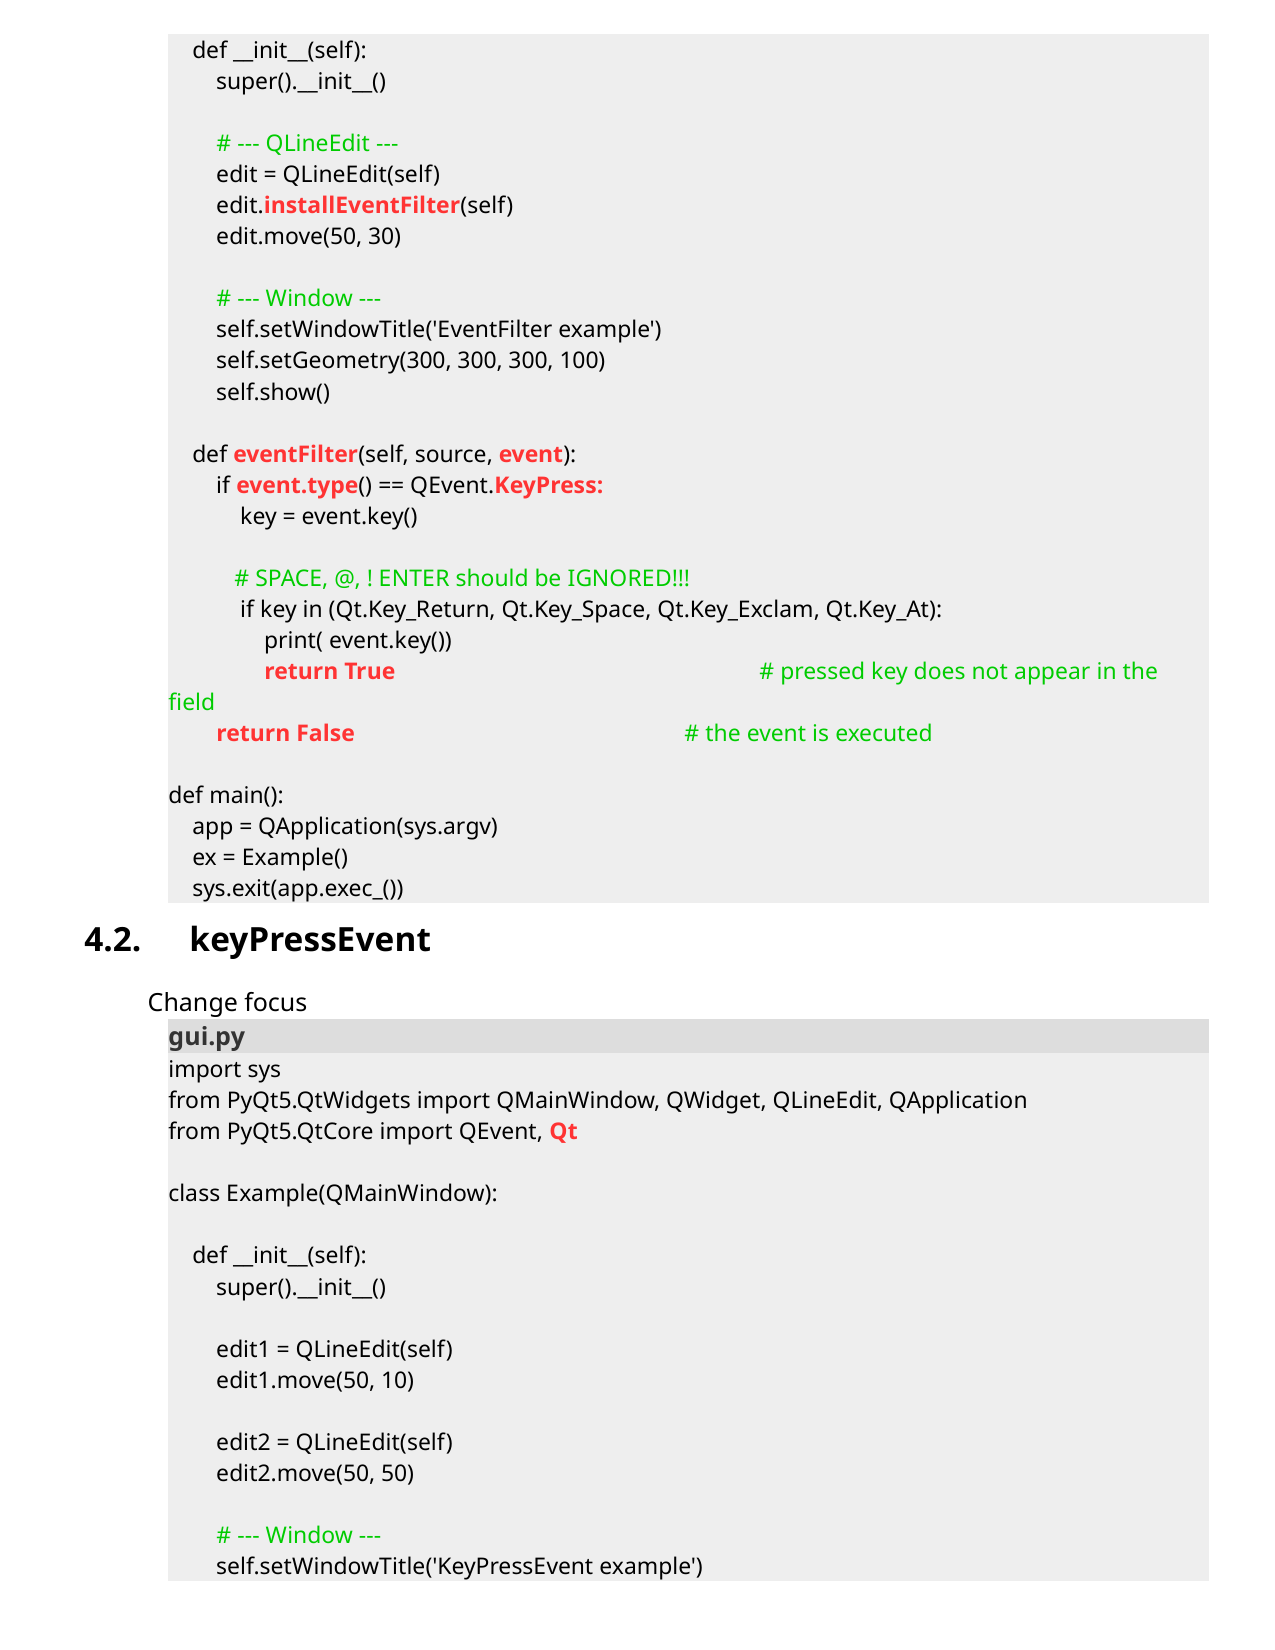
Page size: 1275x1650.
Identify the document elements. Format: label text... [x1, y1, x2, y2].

text from PyQt5.QtWidgets import QMainWindow, QWidget, QLineEdit, QApplication [168, 1084, 1209, 1115]
text # --- Window --- [168, 282, 1209, 313]
text self.setGeometry(300, 300, 300, 100) [168, 344, 1209, 376]
text sys.exit(app.exec_()) [168, 872, 1209, 903]
text # --- Window --- [168, 1519, 1209, 1550]
text # --- QLineEdit --- [168, 127, 1209, 158]
text app = QApplication(sys.argv) [168, 810, 1209, 841]
text edit.move(50, 30) [168, 220, 1209, 251]
text ex = Example() [168, 841, 1209, 872]
text self.setWindowTitle('EventFilter example') [168, 313, 1209, 344]
text from PyQt5.QtCore import QEvent, Qt [168, 1115, 1209, 1146]
text return False # the event is executed [168, 717, 1209, 748]
text edit2 = QLineEdit(self) [168, 1426, 1209, 1457]
text def eventFilter(self, source, event): [168, 438, 1209, 469]
text print( event.key()) [168, 624, 1209, 655]
text return True # pressed key does not appear in the field [168, 655, 1209, 717]
text edit1 = QLineEdit(self) [168, 1332, 1209, 1363]
text key = event.key() [168, 500, 1209, 531]
text def __init__(self): [168, 34, 1209, 65]
text if event.type() == QEvent.KeyPress: [168, 469, 1209, 500]
text # SPACE, @, ! ENTER should be IGNORED!!! [168, 562, 1209, 593]
text self.setWindowTitle('KeyPressEvent example') [168, 1550, 1209, 1581]
text def main(): [168, 779, 1209, 810]
text edit1.move(50, 10) [168, 1363, 1209, 1394]
text edit = QLineEdit(self) [168, 158, 1209, 189]
text def __init__(self): [168, 1239, 1209, 1270]
text class Example(QMainWindow): [168, 1177, 1209, 1208]
subtitle keyPressEvent [84, 915, 1209, 961]
text Change focus [132, 985, 1209, 1019]
text edit2.move(50, 50) [168, 1457, 1209, 1488]
text edit.installEventFilter(self) [168, 189, 1209, 220]
text if key in (Qt.Key_Return, Qt.Key_Space, Qt.Key_Exclam, Qt.Key_At): [168, 593, 1209, 624]
text self.show() [168, 376, 1209, 407]
text import sys [168, 1053, 1209, 1084]
text gui.py [168, 1019, 1209, 1053]
text super().__init__() [168, 1270, 1209, 1301]
text super().__init__() [168, 65, 1209, 96]
